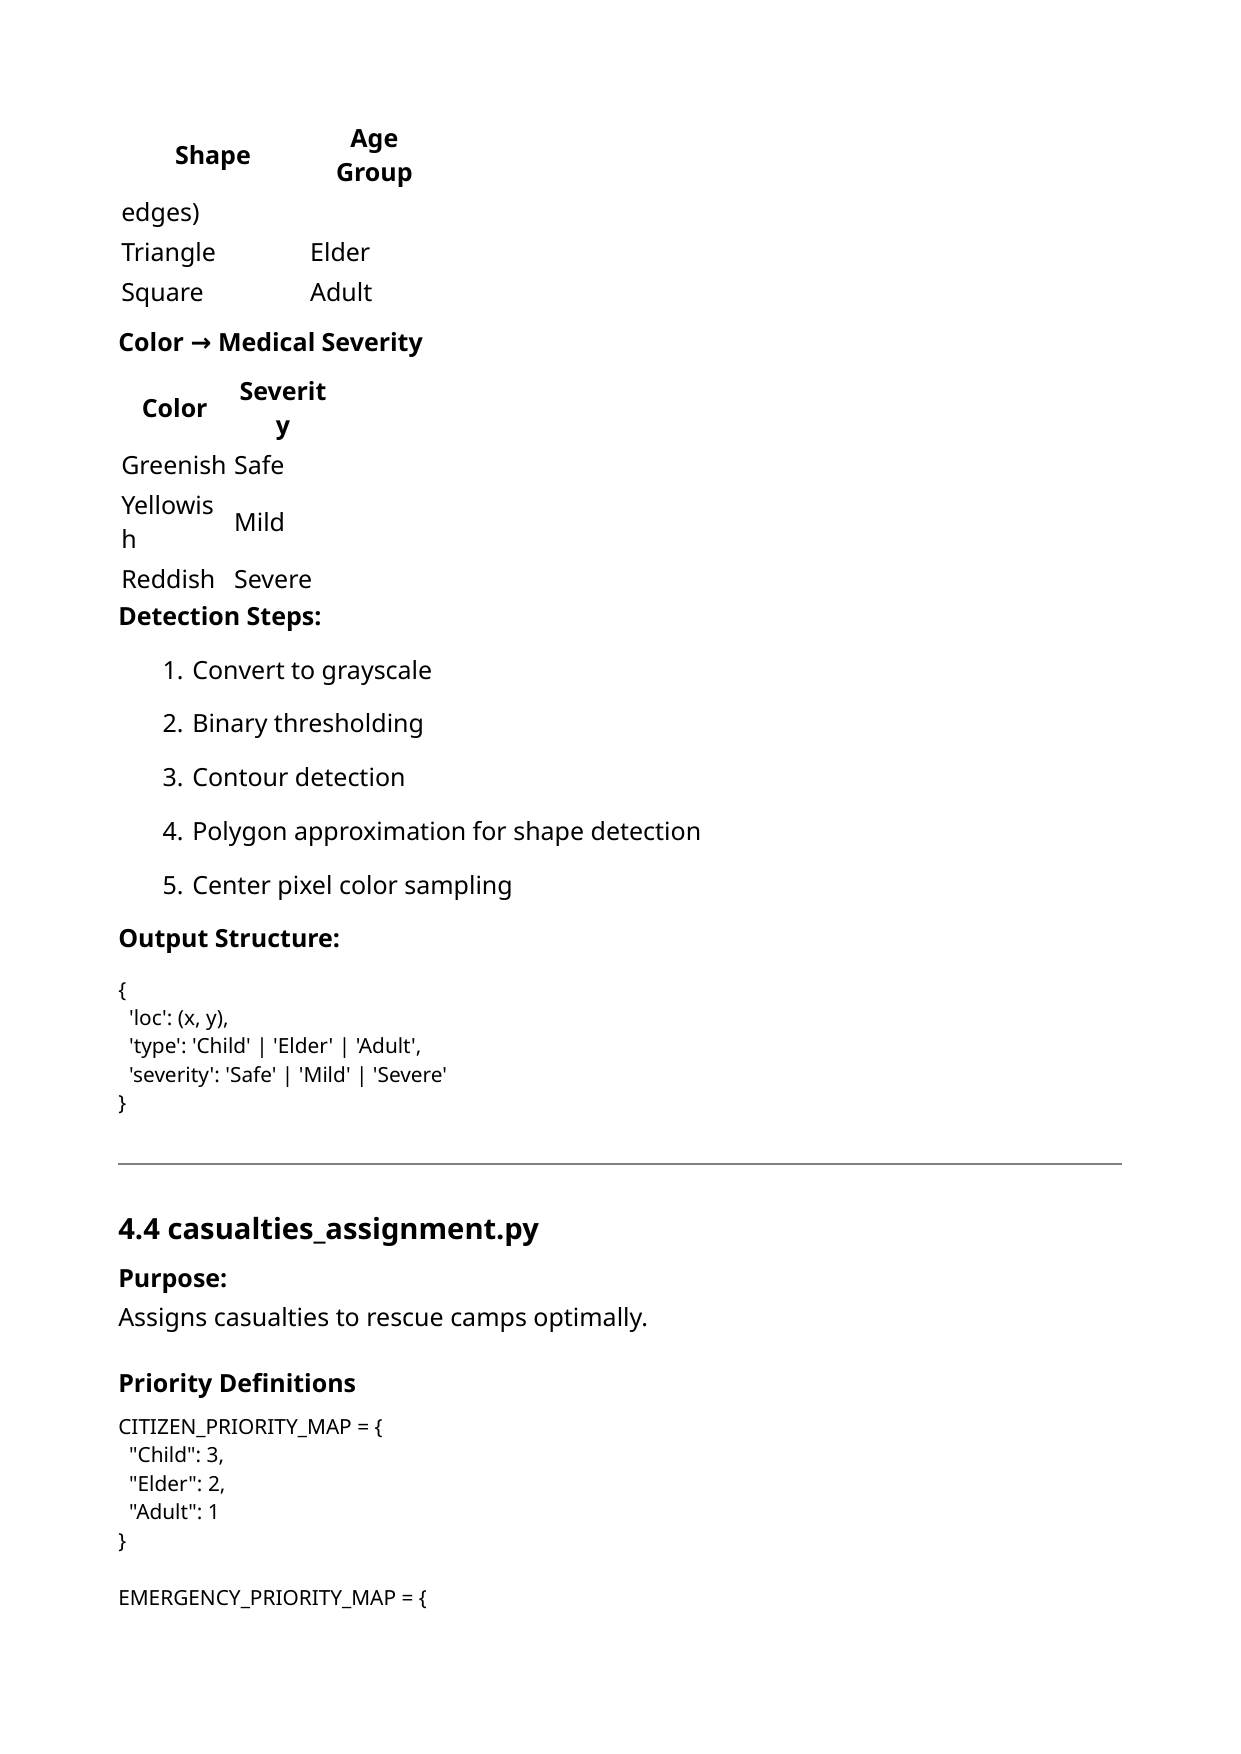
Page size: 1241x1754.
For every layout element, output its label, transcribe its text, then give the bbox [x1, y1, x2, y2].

table_cell Yellowish [118, 485, 231, 559]
text Detection Steps: [118, 598, 1122, 633]
list Center pixel color sampling [162, 867, 1122, 901]
text EMERGENCY_PRIORITY_MAP = { [118, 1583, 1122, 1611]
subtitle Color → Medical Severity [118, 324, 1122, 358]
text 'severity': 'Safe' | 'Mild' | 'Severe' [118, 1060, 1122, 1088]
table_cell Elder [307, 232, 441, 272]
table_cell Square [118, 272, 307, 312]
subtitle Priority Definitions [118, 1366, 1122, 1400]
text } [118, 1526, 1122, 1554]
table_cell Safe [231, 445, 334, 485]
table_cell [307, 192, 441, 232]
list Polygon approximation for shape detection [162, 813, 1122, 848]
table_cell edges) [118, 192, 307, 232]
text } [118, 1088, 1122, 1117]
table_cell Adult [307, 272, 441, 312]
text { [118, 975, 1122, 1003]
text 'type': 'Child' | 'Elder' | 'Adult', [118, 1032, 1122, 1060]
text "Child": 3, [118, 1441, 1122, 1469]
text Output Structure: [118, 921, 1122, 955]
table_header Age Group [307, 118, 441, 192]
table_cell Severe [231, 559, 334, 598]
text "Adult": 1 [118, 1497, 1122, 1526]
list Convert to grayscale [162, 652, 1122, 686]
text "Elder": 2, [118, 1469, 1122, 1497]
table_header Severity [231, 371, 334, 445]
table_cell Greenish [118, 445, 231, 485]
table_cell Mild [231, 485, 334, 559]
table_header Shape [118, 118, 307, 192]
table_cell Reddish [118, 559, 231, 598]
text CITIZEN_PRIORITY_MAP = { [118, 1412, 1122, 1441]
table_header Color [118, 371, 231, 445]
list Contour detection [162, 760, 1122, 794]
table_cell Triangle [118, 232, 307, 272]
text 'loc': (x, y), [118, 1003, 1122, 1032]
text Purpose: Assigns casualties to rescue camps optimally. [118, 1260, 1122, 1333]
list Binary thresholding [162, 706, 1122, 740]
subtitle 4.4 casualties_assignment.py [118, 1208, 1122, 1248]
